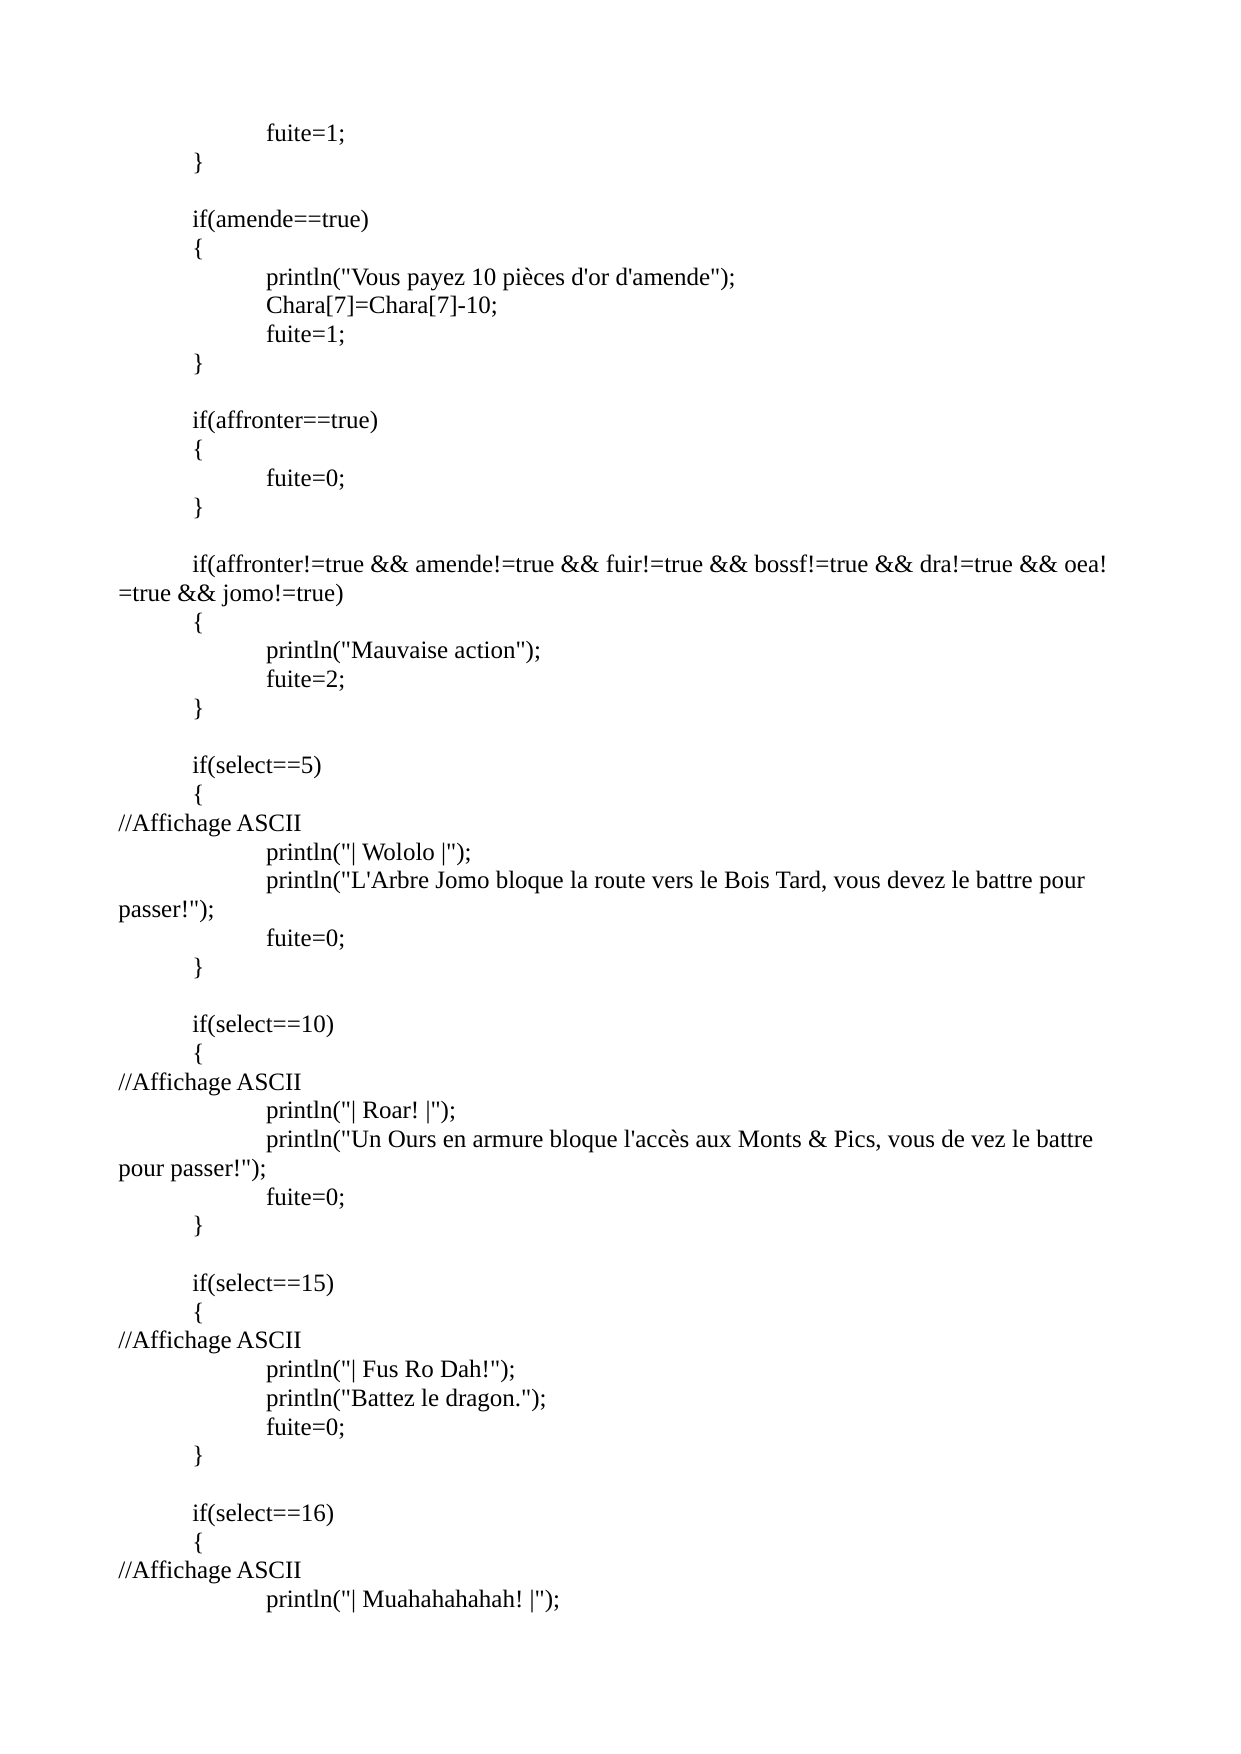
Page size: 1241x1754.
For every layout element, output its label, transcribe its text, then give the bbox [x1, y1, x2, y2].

text println("| Muahahahahah! |"); [118, 1584, 1122, 1613]
text fuite=0; [118, 1412, 1122, 1441]
text } [118, 1211, 1122, 1239]
text { [118, 607, 1122, 636]
text println("| Fus Ro Dah!"); [118, 1354, 1122, 1383]
text } [118, 693, 1122, 722]
text //Affichage ASCII [118, 1556, 1122, 1584]
text println("L'Arbre Jomo bloque la route vers le Bois Tard, vous devez le battre pour passer!"); [118, 866, 1122, 923]
text if(select==10) [118, 1009, 1122, 1038]
text } [118, 1441, 1122, 1469]
text println("| Wololo |"); [118, 837, 1122, 866]
text } [118, 147, 1122, 176]
text if(amende==true) [118, 204, 1122, 233]
text if(affronter!=true && amende!=true && fuir!=true && bossf!=true && dra!=true && oea!=true && jomo!=true) [118, 549, 1122, 607]
text //Affichage ASCII [118, 808, 1122, 837]
text fuite=0; [118, 1182, 1122, 1211]
text println("Vous payez 10 pièces d'or d'amende"); [118, 262, 1122, 291]
text fuite=0; [118, 923, 1122, 952]
text { [118, 1297, 1122, 1326]
text { [118, 779, 1122, 808]
text { [118, 1038, 1122, 1067]
text { [118, 434, 1122, 463]
text fuite=1; [118, 118, 1122, 147]
text { [118, 1527, 1122, 1556]
text if(select==5) [118, 751, 1122, 779]
text println("| Roar! |"); [118, 1096, 1122, 1124]
text if(select==16) [118, 1498, 1122, 1527]
text println("Battez le dragon."); [118, 1383, 1122, 1412]
text if(select==15) [118, 1268, 1122, 1297]
text //Affichage ASCII [118, 1067, 1122, 1096]
text } [118, 492, 1122, 521]
text } [118, 952, 1122, 981]
text fuite=1; [118, 319, 1122, 348]
text fuite=2; [118, 664, 1122, 693]
text //Affichage ASCII [118, 1326, 1122, 1354]
text Chara[7]=Chara[7]-10; [118, 291, 1122, 319]
text fuite=0; [118, 463, 1122, 492]
text } [118, 348, 1122, 377]
text println("Mauvaise action"); [118, 636, 1122, 664]
text { [118, 233, 1122, 262]
text println("Un Ours en armure bloque l'accès aux Monts & Pics, vous de vez le battre pour passer!"); [118, 1124, 1122, 1182]
text if(affronter==true) [118, 406, 1122, 434]
